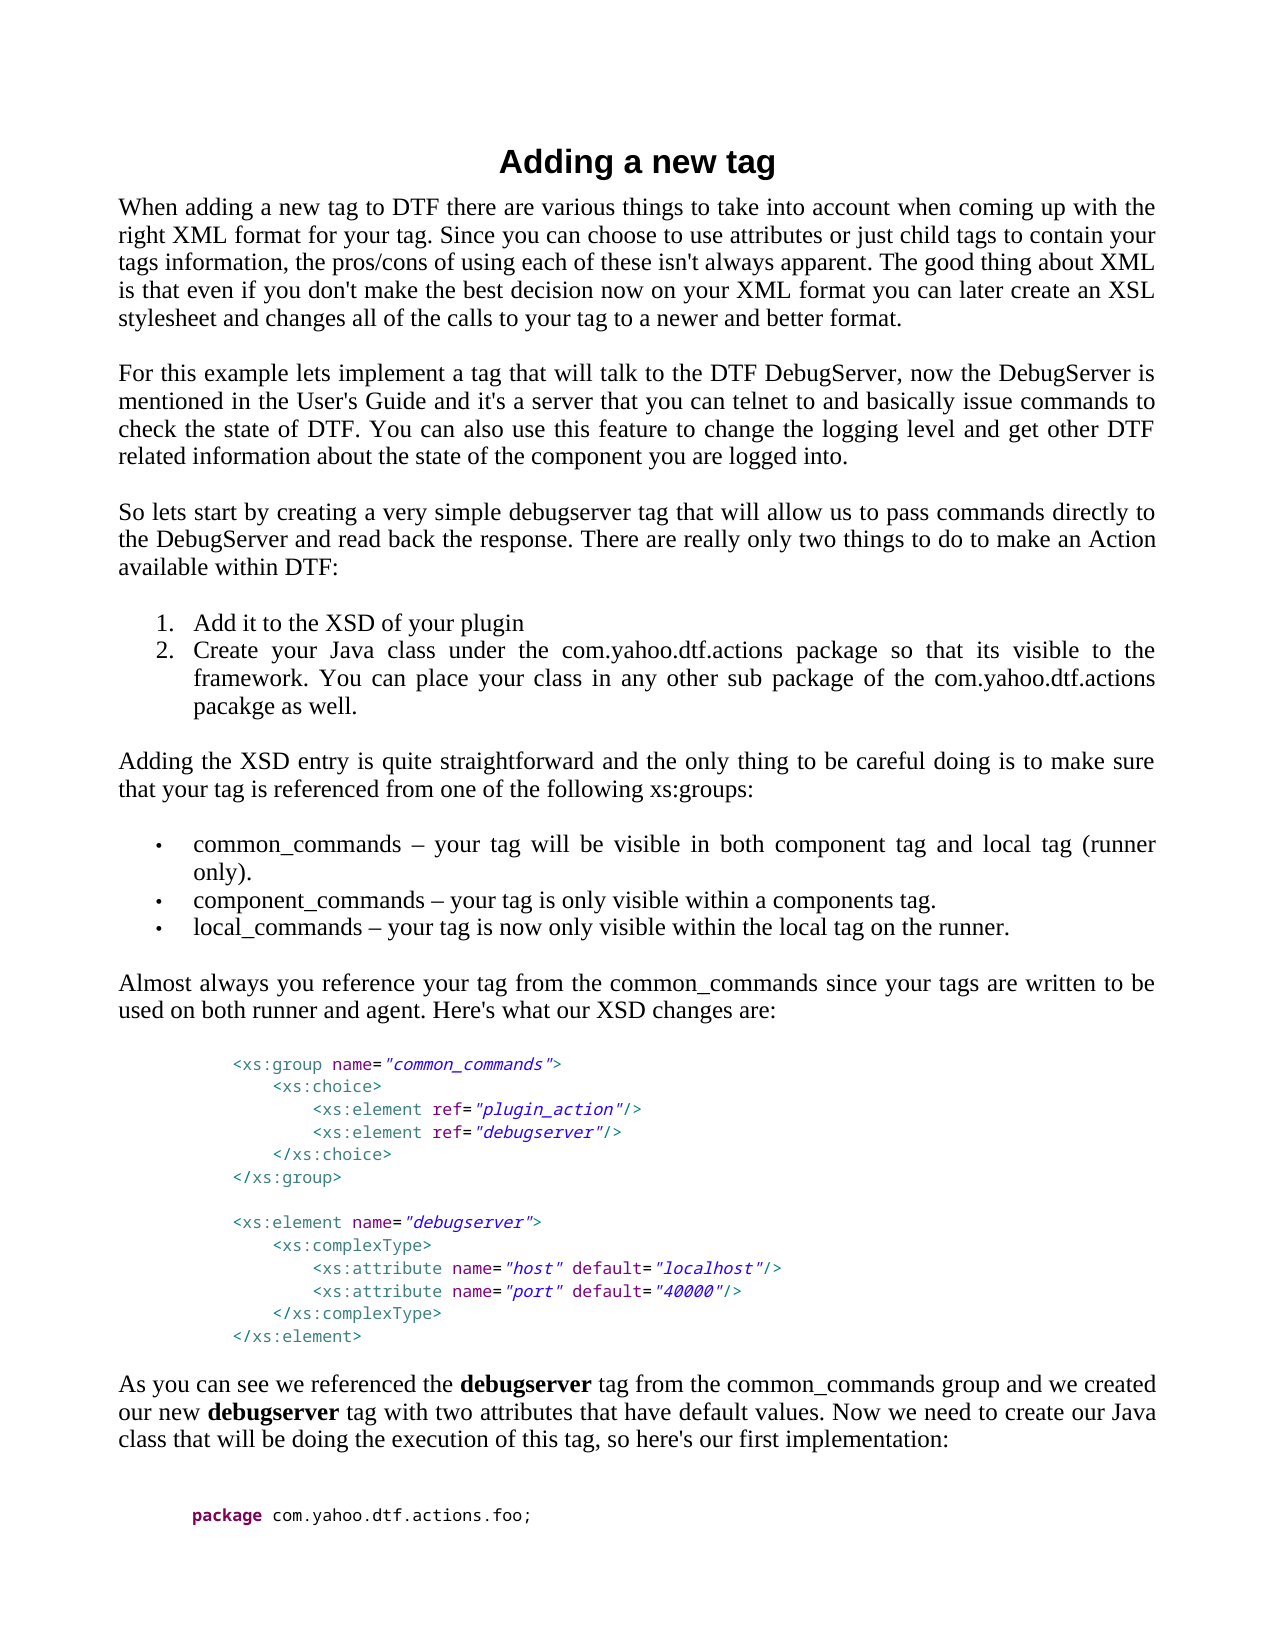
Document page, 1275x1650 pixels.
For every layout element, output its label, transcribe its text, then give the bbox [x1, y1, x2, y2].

text <xs:element name="debugserver"> [192, 1211, 1157, 1234]
text <xs:group name="common_commands"> [192, 1052, 1157, 1075]
list local_commands – your tag is now only visible within the local tag on the runner. [156, 913, 1157, 941]
text <xs:element ref="plugin_action"/> [192, 1097, 1157, 1120]
text As you can see we referenced the debugserver tag from the common_commands group and we created our new debugserver tag with two attributes that have default values. Now we need to create our Java class that will be doing the execution of this tag, so here's our first implementation: [118, 1370, 1157, 1453]
list Create your Java class under the com.yahoo.dtf.actions package so that its visible to the framework. You can place your class in any other sub package of the com.yahoo.dtf.actions pacakge as well. [156, 636, 1157, 719]
text </xs:group> [192, 1166, 1157, 1188]
text For this example lets implement a tag that will talk to the DTF DebugServer, now the DebugServer is mentioned in the User's Guide and it's a server that you can telnet to and basically issue commands to check the state of DTF. You can also use this feature to change the logging level and get other DTF related information about the state of the component you are logged into. [118, 359, 1157, 470]
text </xs:complexType> [192, 1302, 1157, 1324]
text <xs:choice> [192, 1075, 1157, 1097]
list Add it to the XSD of your plugin [156, 609, 1157, 636]
text When adding a new tag to DTF there are various things to take into account when coming up with the right XML format for your tag. Since you can choose to use attributes or just child tags to contain your tags information, the pros/cons of using each of these isn't always apparent. The good thing about XML is that even if you don't make the best decision now on your XML format you can later create an XSL stylesheet and changes all of the calls to your tag to a newer and better format. [118, 193, 1157, 332]
list common_commands – your tag will be visible in both component tag and local tag (runner only). [156, 830, 1157, 886]
text <xs:attribute name="port" default="40000"/> [192, 1279, 1157, 1302]
subtitle Adding a new tag [118, 143, 1157, 181]
text </xs:choice> [192, 1143, 1157, 1166]
text Adding the XSD entry is quite straightforward and the only thing to be careful doing is to make sure that your tag is referenced from one of the following xs:groups: [118, 747, 1157, 803]
text <xs:attribute name="host" default="localhost"/> [192, 1256, 1157, 1279]
text package com.yahoo.dtf.actions.foo; [192, 1503, 1157, 1526]
text So lets start by creating a very simple debugserver tag that will allow us to pass commands directly to the DebugServer and read back the response. There are really only two things to do to make an Action available within DTF: [118, 498, 1157, 581]
text <xs:element ref="debugserver"/> [192, 1120, 1157, 1143]
list component_commands – your tag is only visible within a components tag. [156, 886, 1157, 913]
text </xs:element> [192, 1324, 1157, 1347]
text Almost always you reference your tag from the common_commands since your tags are written to be used on both runner and agent. Here's what our XSD changes are: [118, 969, 1157, 1024]
text <xs:complexType> [192, 1234, 1157, 1256]
